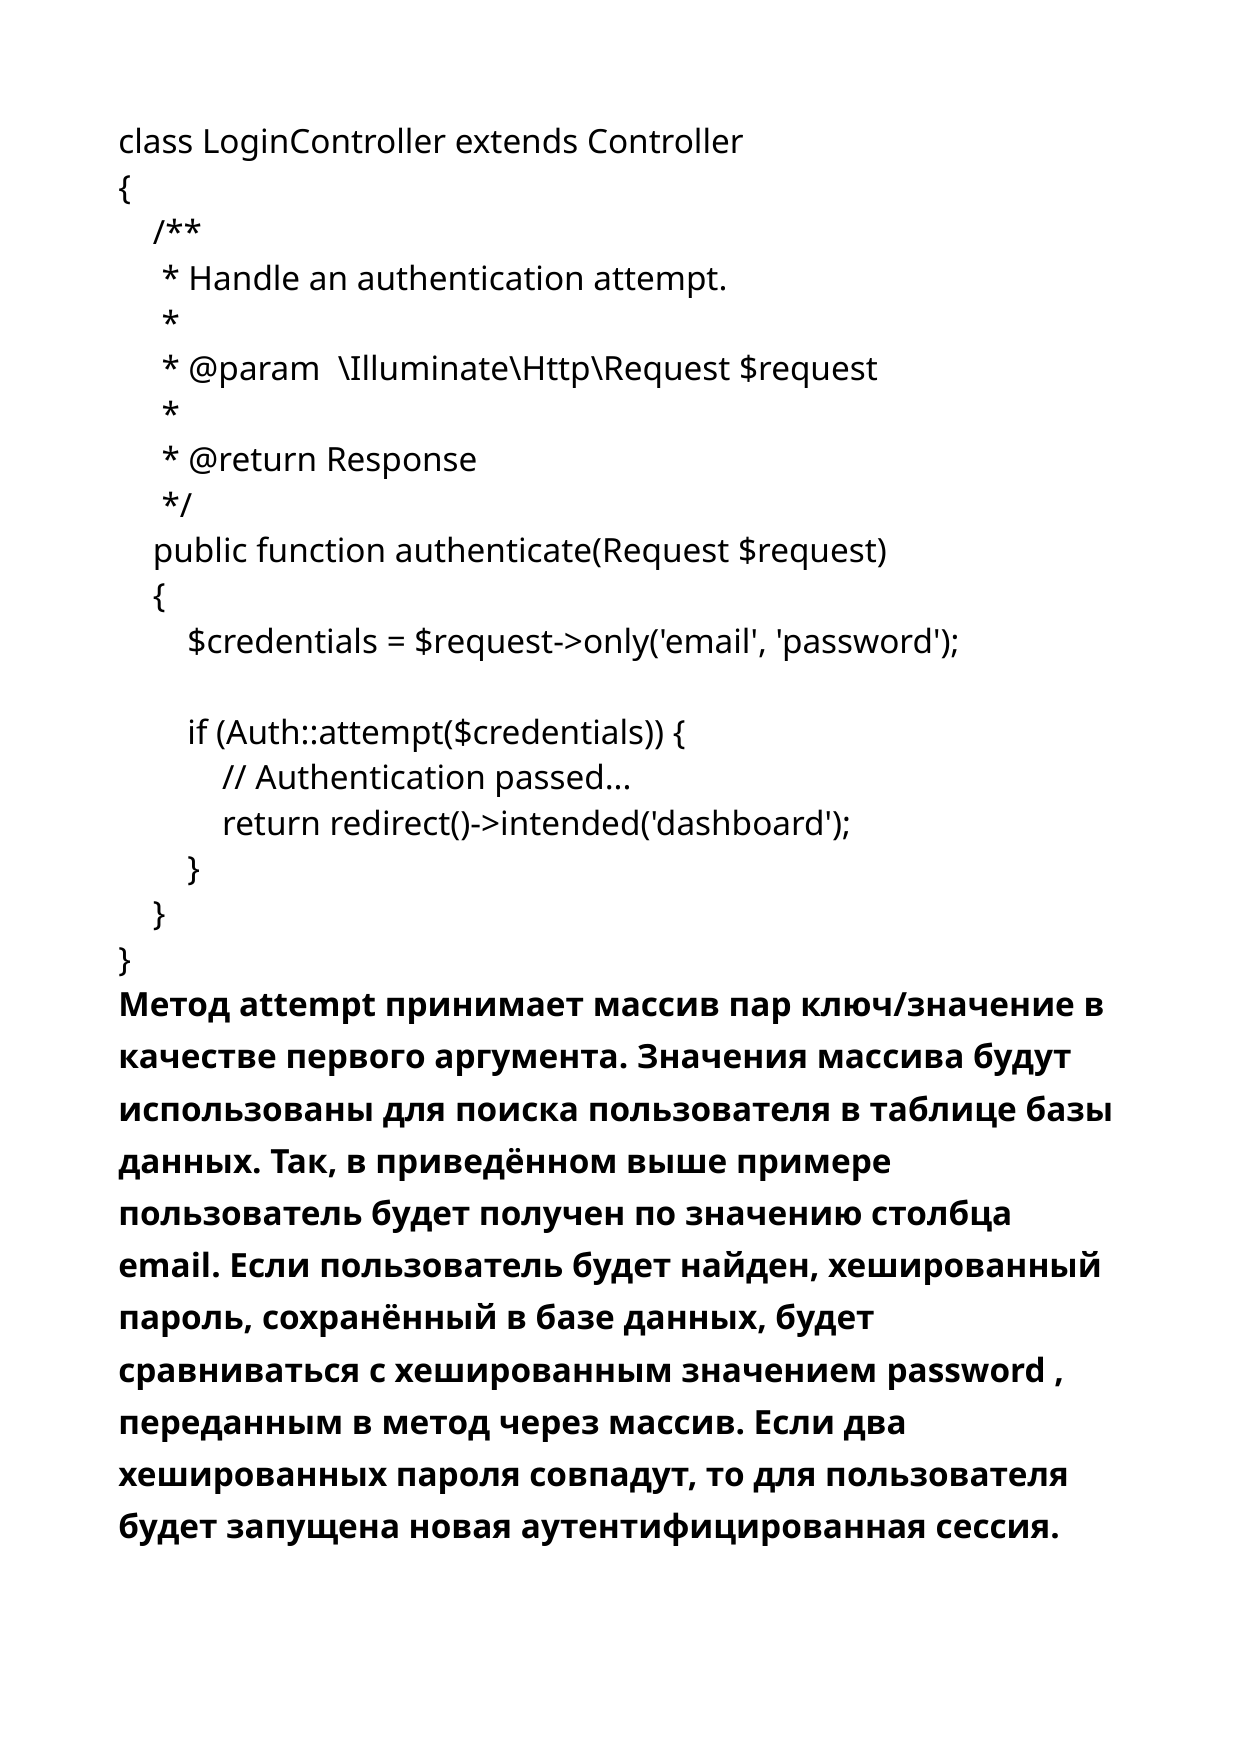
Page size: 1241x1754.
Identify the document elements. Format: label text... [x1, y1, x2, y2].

text * [118, 300, 1122, 345]
text class LoginController extends Controller [118, 118, 1122, 163]
text } [118, 845, 1122, 890]
text // Authentication passed... [118, 754, 1122, 799]
text { [118, 572, 1122, 618]
text * @return Response [118, 436, 1122, 481]
text $credentials = $request->only('email', 'password'); [118, 618, 1122, 663]
text */ [118, 481, 1122, 527]
text } [118, 936, 1122, 981]
text * [118, 391, 1122, 436]
text { [118, 163, 1122, 209]
text public function authenticate(Request $request) [118, 527, 1122, 572]
text * Handle an authentication attempt. [118, 254, 1122, 300]
text /** [118, 209, 1122, 254]
text return redirect()->intended('dashboard'); [118, 799, 1122, 845]
text } [118, 890, 1122, 936]
text if (Auth::attempt($credentials)) { [118, 708, 1122, 754]
text * @param \Illuminate\Http\Request $request [118, 345, 1122, 391]
text Метод attempt принимает массив пар ключ/значение в качестве первого аргумента. Значения массива будут использованы для поиска пользователя в таблице базы данных. Так, в приведённом выше примере пользователь будет получен по значению столбца email. Если пользователь будет найден, хешированный пароль, сохранённый в базе данных, будет сравниваться с хешированным значением password , переданным в метод через массив. Если два хешированных пароля совпадут, то для пользователя будет запущена новая аутентифицированная сессия. [118, 981, 1122, 1548]
